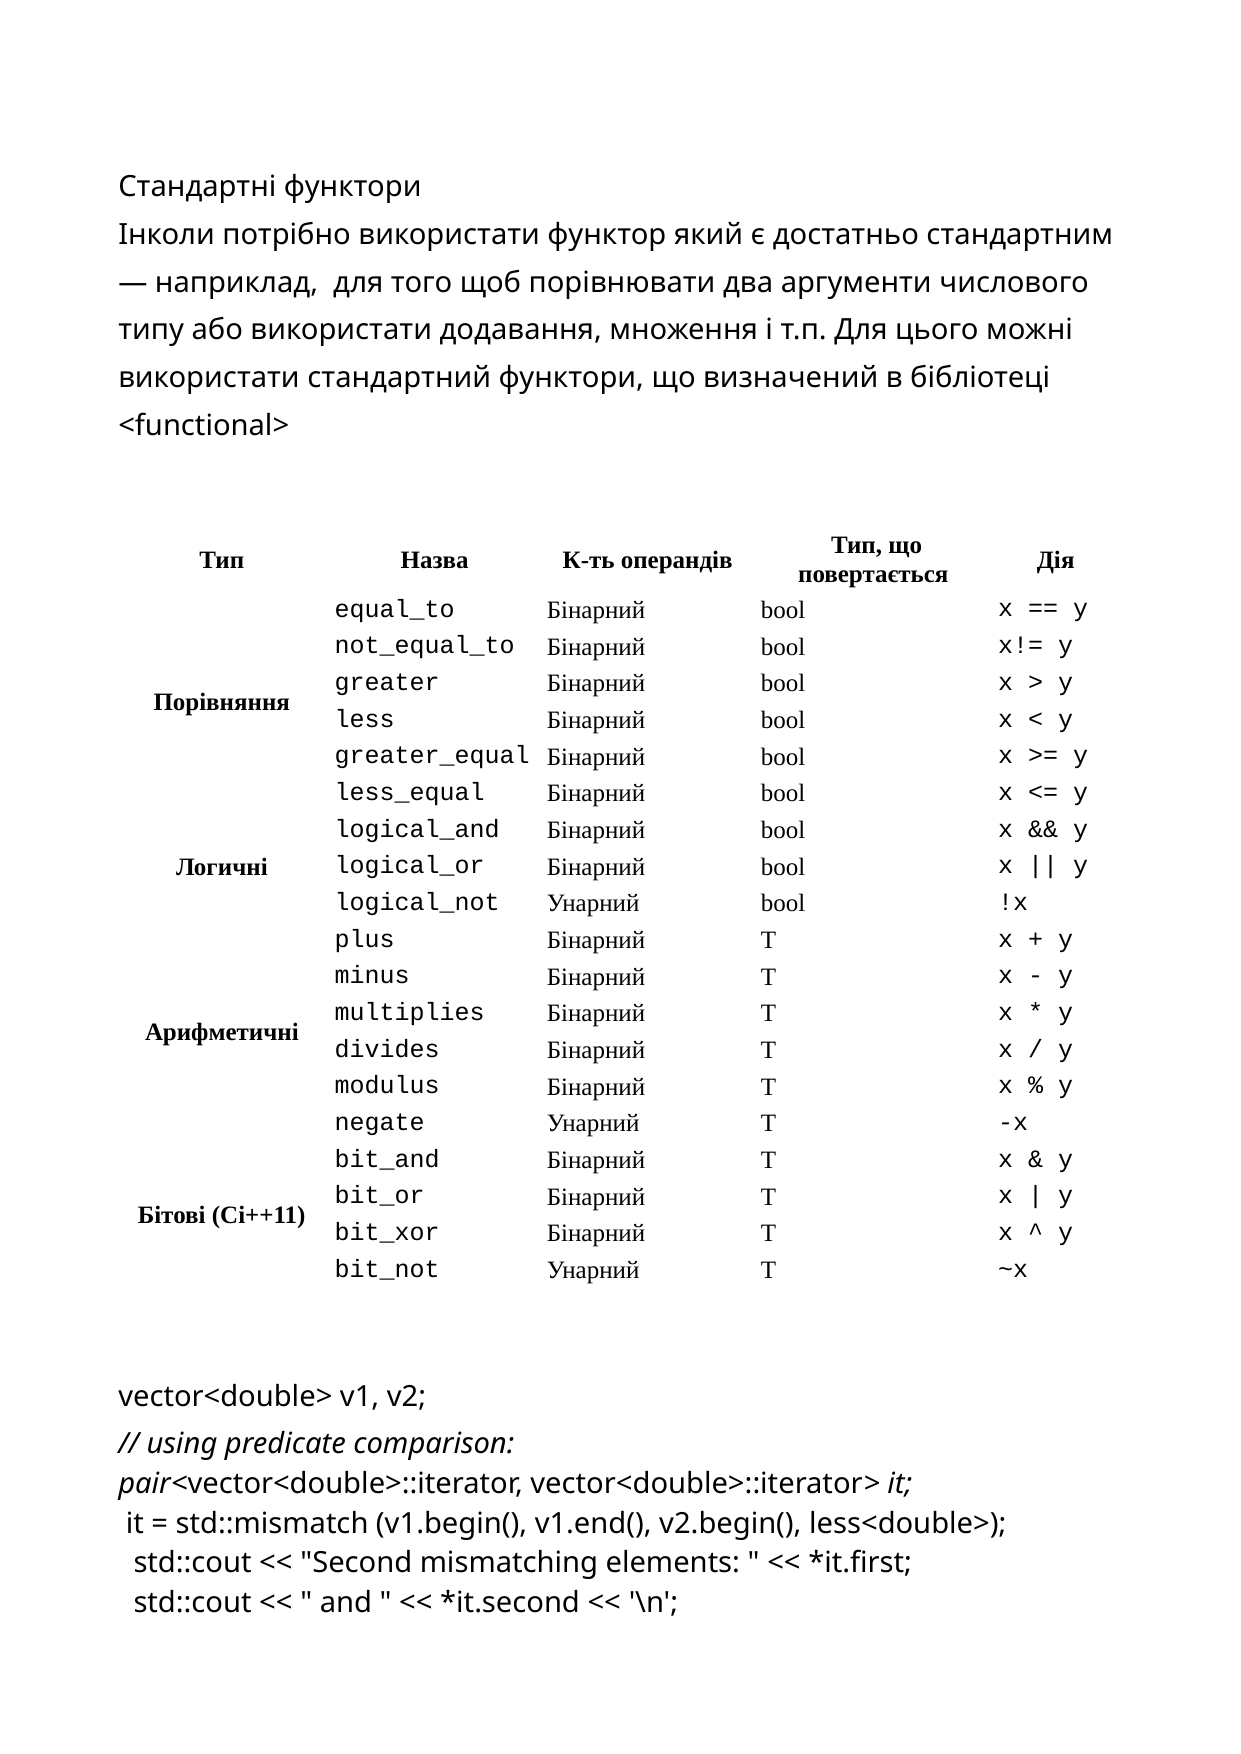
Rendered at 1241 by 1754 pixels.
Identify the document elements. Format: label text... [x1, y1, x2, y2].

table_cell T [758, 1068, 995, 1104]
text std::cout << " and " << *it.second << '\n'; [118, 1581, 1122, 1621]
table_cell greater_equal [331, 738, 544, 774]
text // using predicate comparison: [118, 1423, 1122, 1462]
table_header Дія [995, 528, 1122, 591]
table_cell logical_or [331, 848, 544, 884]
table_cell Бінарний [544, 664, 758, 701]
table_cell greater [331, 664, 544, 701]
table_cell Бінарний [544, 738, 758, 774]
table_cell x | y [995, 1178, 1122, 1214]
table_cell T [758, 994, 995, 1031]
table_cell Бітові (Сі++11) [118, 1141, 331, 1288]
table_cell x < y [995, 701, 1122, 738]
table_cell Бінарний [544, 628, 758, 664]
table_cell T [758, 1214, 995, 1251]
table_cell T [758, 1178, 995, 1214]
table_cell equal_to [331, 591, 544, 628]
text Інколи потрібно використати функтор який є достатньо стандартним — наприклад, для того щоб порівнювати два аргументи числового типу або використати додавання, множення і т.п. Для цього можні використати стандартний функтори, що визначений в бібліотеці <functional> [118, 213, 1122, 443]
table_cell Бінарний [544, 811, 758, 848]
table_cell bool [758, 884, 995, 921]
table_cell Арифметичні [118, 921, 331, 1141]
table_cell Унарний [544, 1104, 758, 1141]
table_cell bool [758, 591, 995, 628]
table_cell x - y [995, 958, 1122, 994]
table_cell x % y [995, 1068, 1122, 1104]
table_cell Бінарний [544, 1141, 758, 1178]
table_cell x!= y [995, 628, 1122, 664]
table_cell bool [758, 774, 995, 811]
table_cell Порівняння [118, 591, 331, 811]
table_cell bool [758, 738, 995, 774]
table_cell x > y [995, 664, 1122, 701]
text it = std::mismatch (v1.begin(), v1.end(), v2.begin(), less<double>); [118, 1502, 1122, 1542]
table_cell divides [331, 1031, 544, 1068]
table_cell bool [758, 664, 995, 701]
table_cell multiplies [331, 994, 544, 1031]
table_cell Бінарний [544, 701, 758, 738]
table_cell modulus [331, 1068, 544, 1104]
table_cell bool [758, 701, 995, 738]
table_cell Бінарний [544, 1214, 758, 1251]
table_cell bit_or [331, 1178, 544, 1214]
table_cell Бінарний [544, 994, 758, 1031]
table_cell x <= y [995, 774, 1122, 811]
table_cell x || y [995, 848, 1122, 884]
table_cell bit_not [331, 1251, 544, 1288]
table_cell Унарний [544, 1251, 758, 1288]
table_cell T [758, 958, 995, 994]
table_cell Бінарний [544, 591, 758, 628]
text vector<double> v1, v2; [118, 1375, 1122, 1415]
table_cell less [331, 701, 544, 738]
table_cell logical_not [331, 884, 544, 921]
table_header К-ть операндів [544, 528, 758, 591]
table_cell x && y [995, 811, 1122, 848]
table_cell -x [995, 1104, 1122, 1141]
text Стандартні функтори [118, 166, 1122, 205]
table_cell T [758, 1251, 995, 1288]
table_cell x == y [995, 591, 1122, 628]
table_cell not_equal_to [331, 628, 544, 664]
table_cell logical_and [331, 811, 544, 848]
table_cell x & y [995, 1141, 1122, 1178]
table_cell x / y [995, 1031, 1122, 1068]
table_cell negate [331, 1104, 544, 1141]
table_cell Бінарний [544, 958, 758, 994]
table_cell Бінарний [544, 1031, 758, 1068]
table_cell Бінарний [544, 921, 758, 958]
table_cell ~x [995, 1251, 1122, 1288]
table_cell Логичні [118, 811, 331, 921]
table_cell bool [758, 628, 995, 664]
table_cell x + y [995, 921, 1122, 958]
table_header Тип [118, 528, 331, 591]
table_cell x ^ y [995, 1214, 1122, 1251]
table_cell minus [331, 958, 544, 994]
text std::cout << "Second mismatching elements: " << *it.first; [118, 1542, 1122, 1581]
table_cell T [758, 921, 995, 958]
table_cell plus [331, 921, 544, 958]
table_cell bool [758, 848, 995, 884]
table_cell bool [758, 811, 995, 848]
table_cell Бінарний [544, 848, 758, 884]
table_cell T [758, 1031, 995, 1068]
table_cell !x [995, 884, 1122, 921]
table_cell bit_and [331, 1141, 544, 1178]
table_cell Унарний [544, 884, 758, 921]
table_cell Бінарний [544, 1178, 758, 1214]
table_header Назва [331, 528, 544, 591]
table_cell T [758, 1104, 995, 1141]
table_cell bit_xor [331, 1214, 544, 1251]
table_cell T [758, 1141, 995, 1178]
table_cell Бінарний [544, 774, 758, 811]
text pair<vector<double>::iterator, vector<double>::iterator> it; [118, 1462, 1122, 1502]
table_cell Бінарний [544, 1068, 758, 1104]
table_header Тип, що повертається [758, 528, 995, 591]
table_cell x >= y [995, 738, 1122, 774]
table_cell x * y [995, 994, 1122, 1031]
table_cell less_equal [331, 774, 544, 811]
